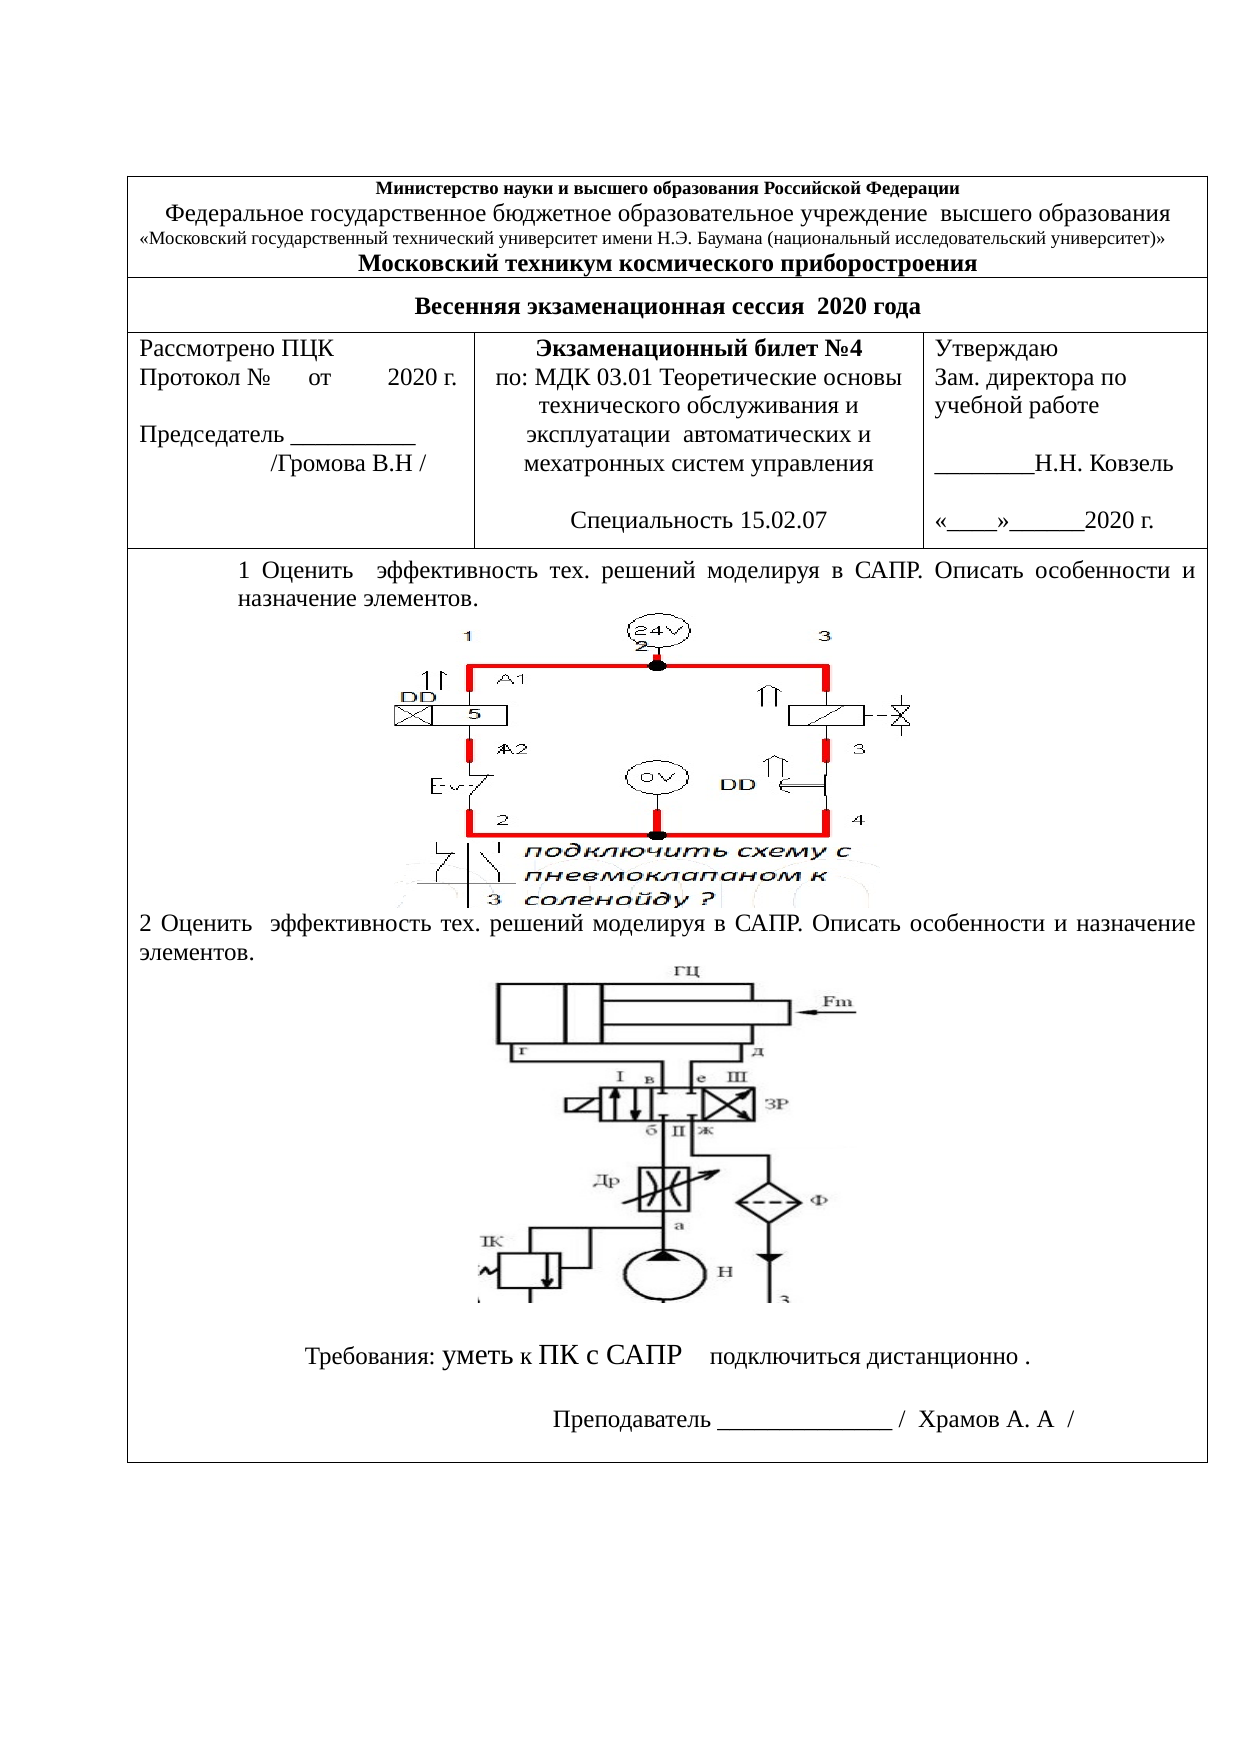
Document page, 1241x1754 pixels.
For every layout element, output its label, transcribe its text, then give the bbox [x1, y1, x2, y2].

table_cell 1 Оценить эффективность тех. решений моделируя в САПР. Описать особенности и назначение элементов. 2 Оценить эффективность тех. решений моделируя в САПР. Описать особенности и назначение элементов. Требования: уметь к ПК с САПР подключиться дистанционно . Преподаватель ______________ / Храмов А. А / [128, 549, 1207, 1462]
table_header Министерство науки и высшего образования Российской Федерации Федеральное государственное бюджетное образовательное учреждение высшего образования «Московский государственный технический университет имени Н.Э. Баумана (национальный исследовательский университет)» Московский техникум космического приборостроения [128, 177, 1207, 277]
table_cell Экзаменационный билет №4 по: МДК 03.01 Теоретические основы технического обслуживания и эксплуатации автоматических и мехатронных систем управления Специальность 15.02.07 [475, 333, 923, 547]
table_cell Весенняя экзаменационная сессия 2020 года [128, 278, 1207, 332]
table_cell Рассмотрено ПЦК Протокол № от 2020 г. Председатель __________ /Громова В.Н / [128, 333, 474, 547]
table_cell Утверждаю Зам. директора по учебной работе ________Н.Н. Ковзель «____»______2020 г. [924, 333, 1207, 547]
